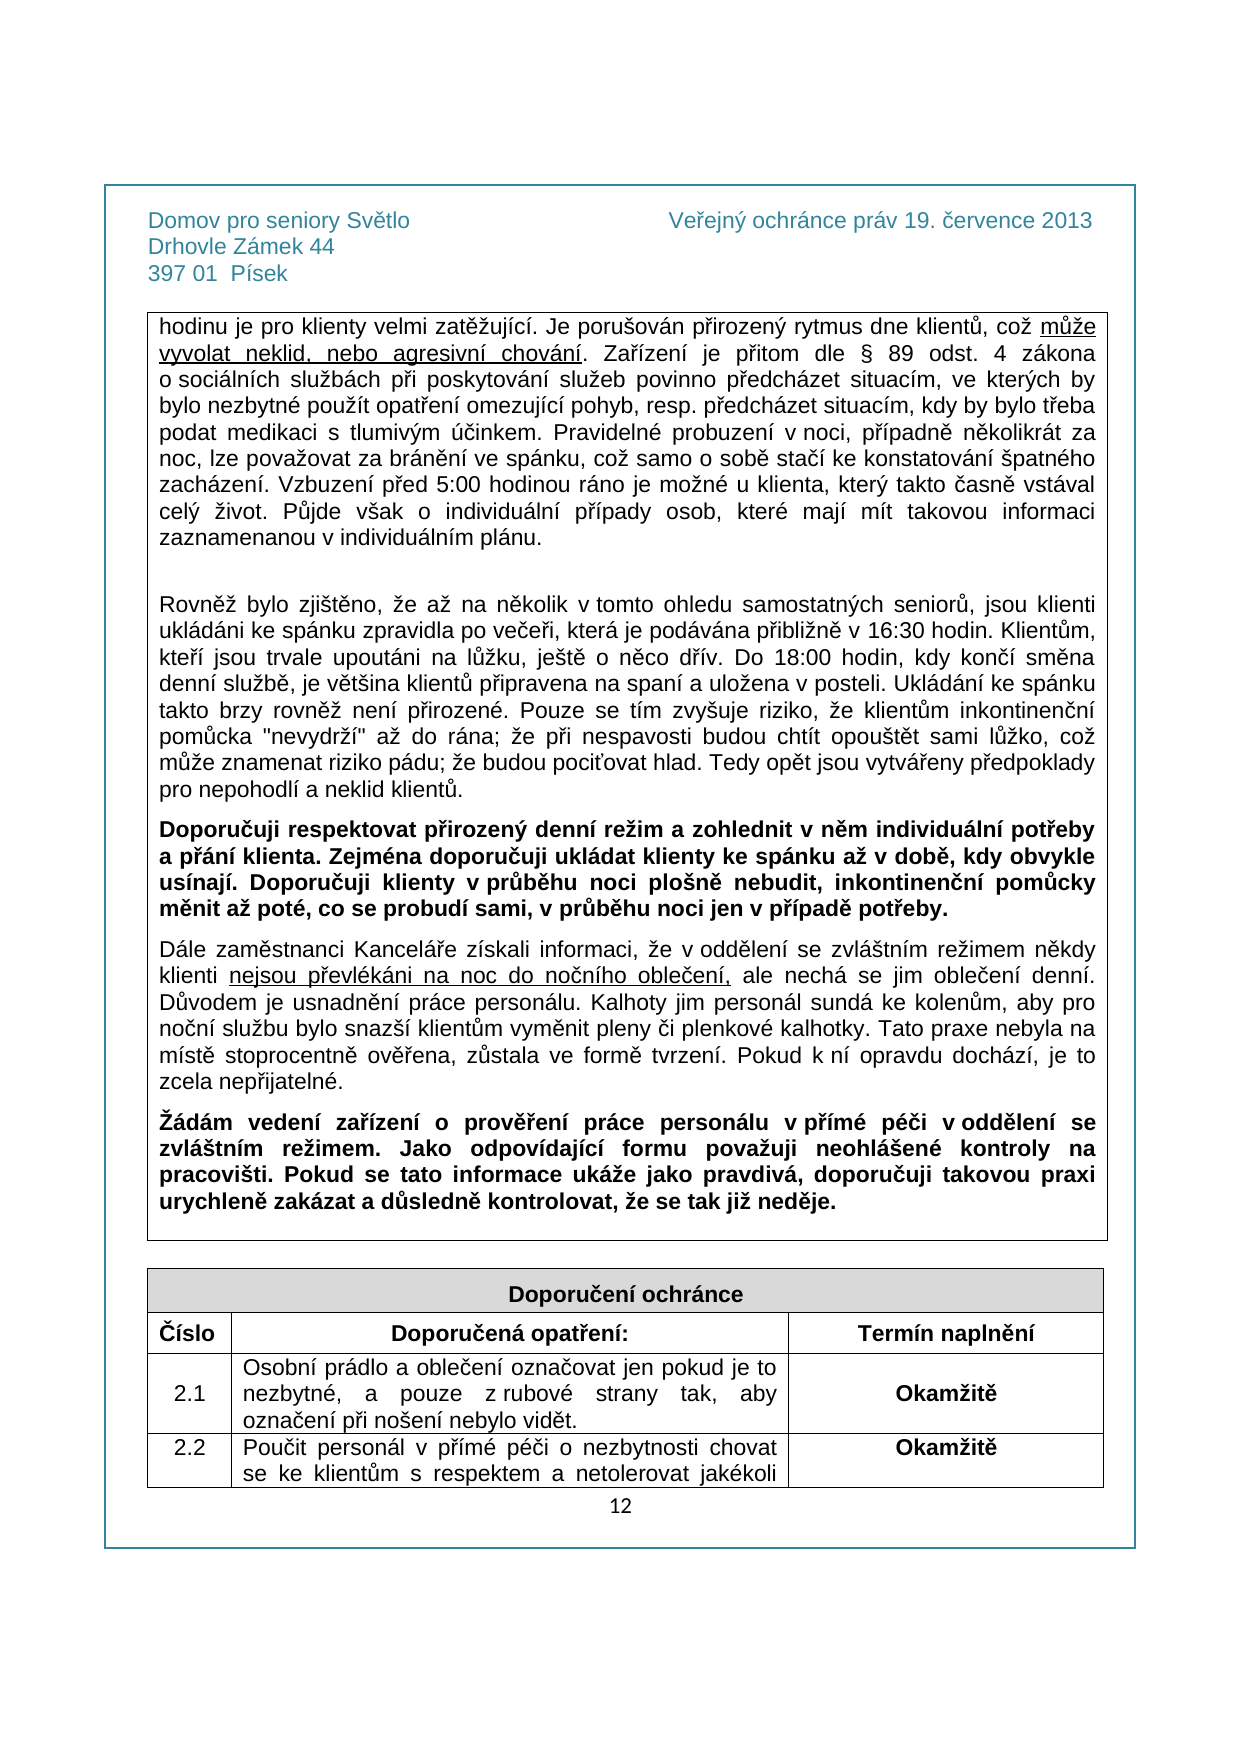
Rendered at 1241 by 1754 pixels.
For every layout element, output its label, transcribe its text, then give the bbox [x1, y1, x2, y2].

table_cell Osobní prádlo a oblečení označovat jen pokud je to nezbytné, a pouze z rubové strany tak, aby označení při nošení nebylo vidět. [232, 1354, 788, 1433]
table_cell Okamžitě [789, 1354, 1103, 1433]
table_cell Poučit personál v přímé péči o nezbytnosti chovat se ke klientům s respektem a netolerovat jakékoli [232, 1434, 788, 1487]
table_cell 2.2 [148, 1434, 231, 1487]
table_cell hodinu je pro klienty velmi zatěžující. Je porušován přirozený rytmus dne klientů, což může vyvolat neklid, nebo agresivní chování. Zařízení je přitom dle § 89 odst. 4 zákona o sociálních službách při poskytování služeb povinno předcházet situacím, ve kterých by bylo nezbytné použít opatření omezující pohyb, resp. předcházet situacím, kdy by bylo třeba podat medikaci s tlumivým účinkem. Pravidelné probuzení v noci, případně několikrát za noc, lze považovat za bránění ve spánku, což samo o sobě stačí ke konstatování špatného zacházení. Vzbuzení před 5:00 hodinou ráno je možné u klienta, který takto časně vstával celý život. Půjde však o individuální případy osob, které mají mít takovou informaci zaznamenanou v individuálním plánu. Rovněž bylo zjištěno, že až na několik v tomto ohledu samostatných seniorů, jsou klienti ukládáni ke spánku zpravidla po večeři, která je podávána přibližně v 16:30 hodin. Klientům, kteří jsou trvale upoutáni na lůžku, ještě o něco dřív. Do 18:00 hodin, kdy končí směna denní službě, je většina klientů připravena na spaní a uložena v posteli. Ukládání ke spánku takto brzy rovněž není přirozené. Pouze se tím zvyšuje riziko, že klientům inkontinenční pomůcka "nevydrží" až do rána; že při nespavosti budou chtít opouštět sami lůžko, což může znamenat riziko pádu; že budou pociťovat hlad. Tedy opět jsou vytvářeny předpoklady pro nepohodlí a neklid klientů. Doporučuji respektovat přirozený denní režim a zohlednit v něm individuální potřeby a přání klienta. Zejména doporučuji ukládat klienty ke spánku až v době, kdy obvykle usínají. Doporučuji klienty v průběhu noci plošně nebudit, inkontinenční pomůcky měnit až poté, co se probudí sami, v průběhu noci jen v případě potřeby. Dále zaměstnanci Kanceláře získali informaci, že v oddělení se zvláštním režimem někdy klienti nejsou převlékáni na noc do nočního oblečení, ale nechá se jim oblečení denní. Důvodem je usnadnění práce personálu. Kalhoty jim personál sundá ke kolenům, aby pro noční službu bylo snazší klientům vyměnit pleny či plenkové kalhotky. Tato praxe nebyla na místě stoprocentně ověřena, zůstala ve formě tvrzení. Pokud k ní opravdu dochází, je to zcela nepřijatelné. Žádám vedení zařízení o prověření práce personálu v přímé péči v oddělení se zvláštním režimem. Jako odpovídající formu považuji neohlášené kontroly na pracovišti. Pokud se tato informace ukáže jako pravdivá, doporučuji takovou praxi urychleně zakázat a důsledně kontrolovat, že se tak již neděje. [148, 313, 1107, 1240]
table_cell Číslo [148, 1313, 231, 1353]
table_cell 2.1 [148, 1354, 231, 1433]
table_cell Okamžitě [789, 1434, 1103, 1487]
table_cell Doporučená opatření: [232, 1313, 788, 1353]
table_header Doporučení ochránce [148, 1269, 1103, 1312]
table_cell Termín naplnění [789, 1313, 1103, 1353]
